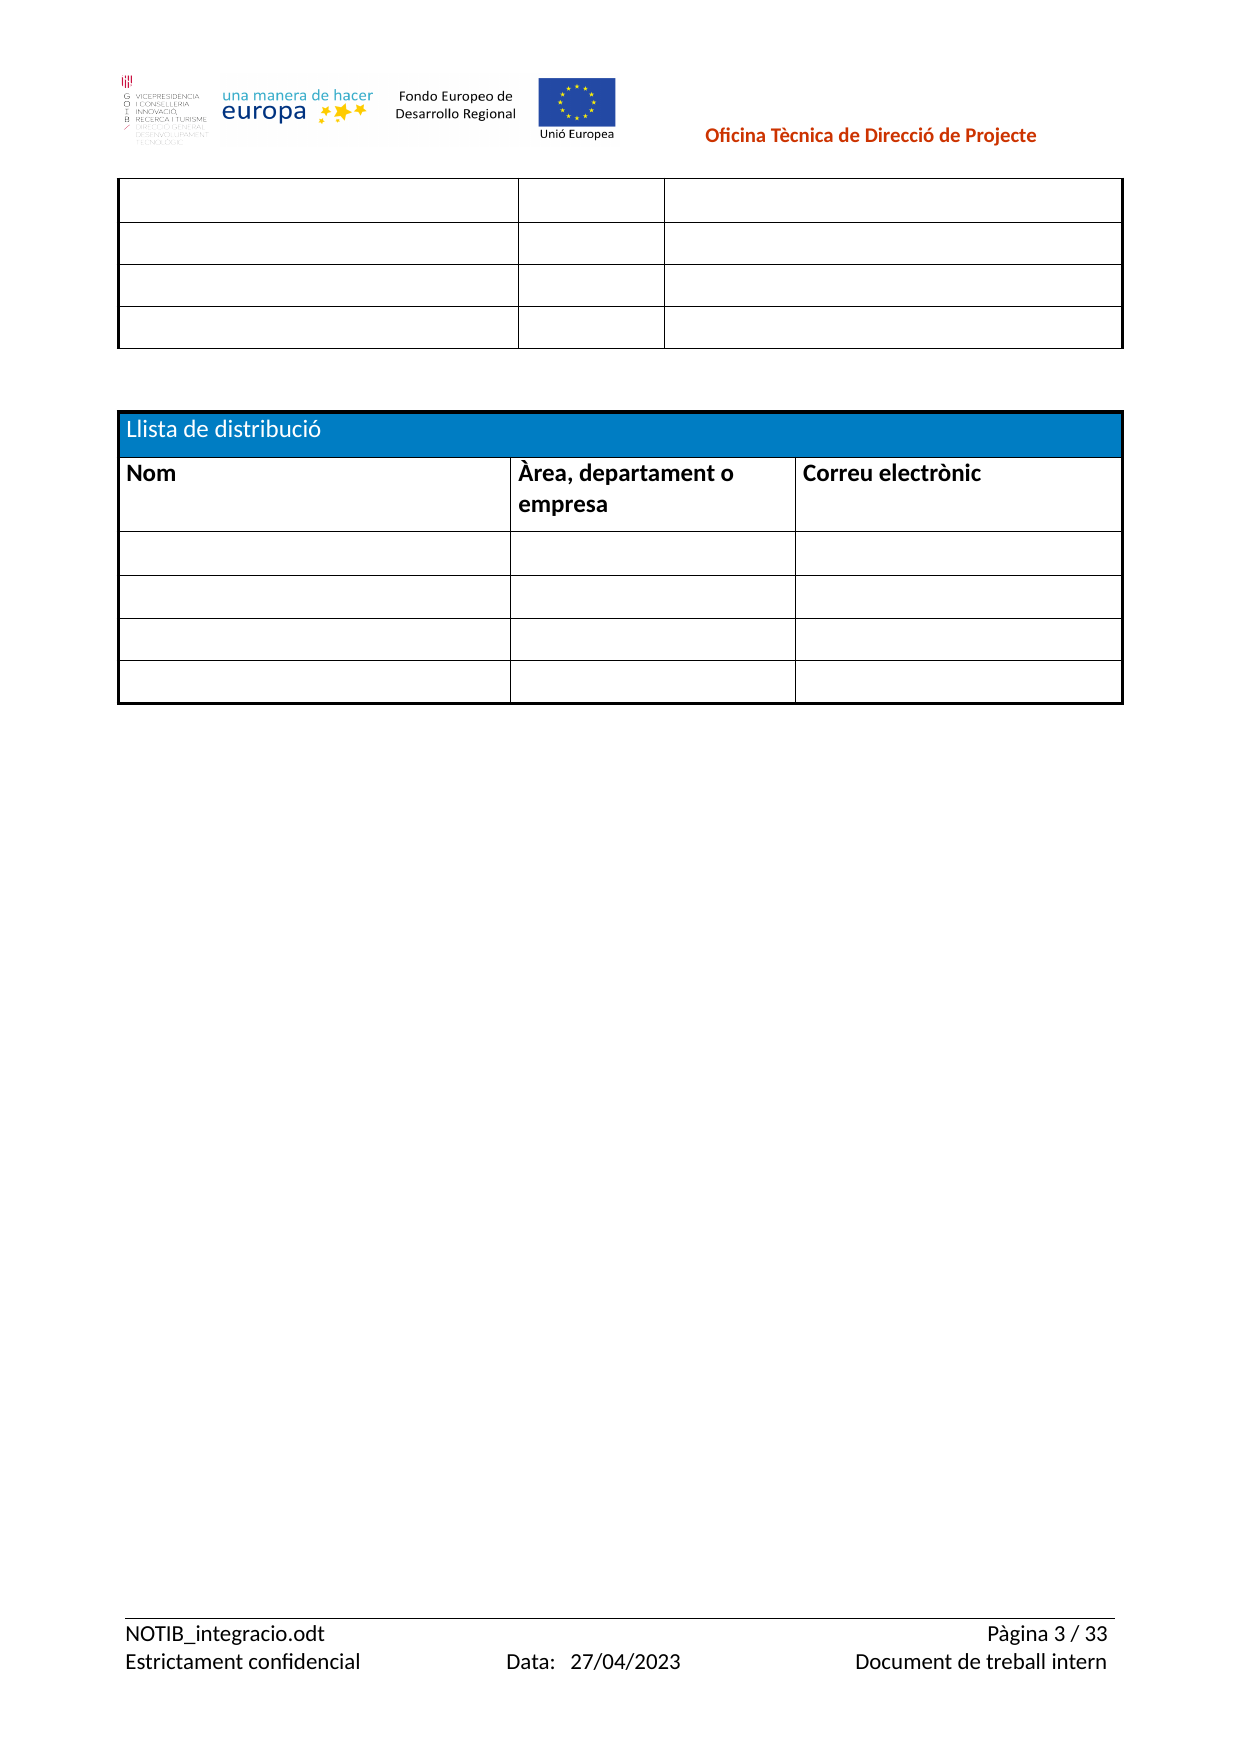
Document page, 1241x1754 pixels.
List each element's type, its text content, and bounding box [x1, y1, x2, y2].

table_cell Nom [120, 458, 510, 531]
table_cell [120, 223, 518, 264]
table_cell [519, 307, 664, 348]
table_cell [120, 265, 518, 306]
table_cell [665, 223, 1121, 264]
table_cell Correu electrònic [796, 458, 1121, 531]
table_cell [519, 265, 664, 306]
table_cell [796, 532, 1121, 575]
table_header Llista de distribució [120, 414, 1121, 457]
table_cell [511, 576, 795, 617]
picture [118, 73, 213, 147]
table_cell [120, 307, 518, 348]
table_cell [796, 576, 1121, 617]
table_cell [519, 179, 664, 222]
table_cell [665, 179, 1121, 222]
table_cell [665, 265, 1121, 306]
table_cell [120, 576, 510, 617]
picture [219, 73, 621, 147]
table_cell [120, 532, 510, 575]
table_cell Àrea, departament o empresa [511, 458, 795, 531]
table_cell [511, 661, 795, 702]
table_cell [120, 661, 510, 702]
table_cell [796, 661, 1121, 702]
table_cell [511, 619, 795, 659]
table_cell [120, 179, 518, 222]
table_cell [796, 619, 1121, 659]
table_cell [519, 223, 664, 264]
table_cell [120, 619, 510, 659]
table_cell [511, 532, 795, 575]
table_cell [665, 307, 1121, 348]
